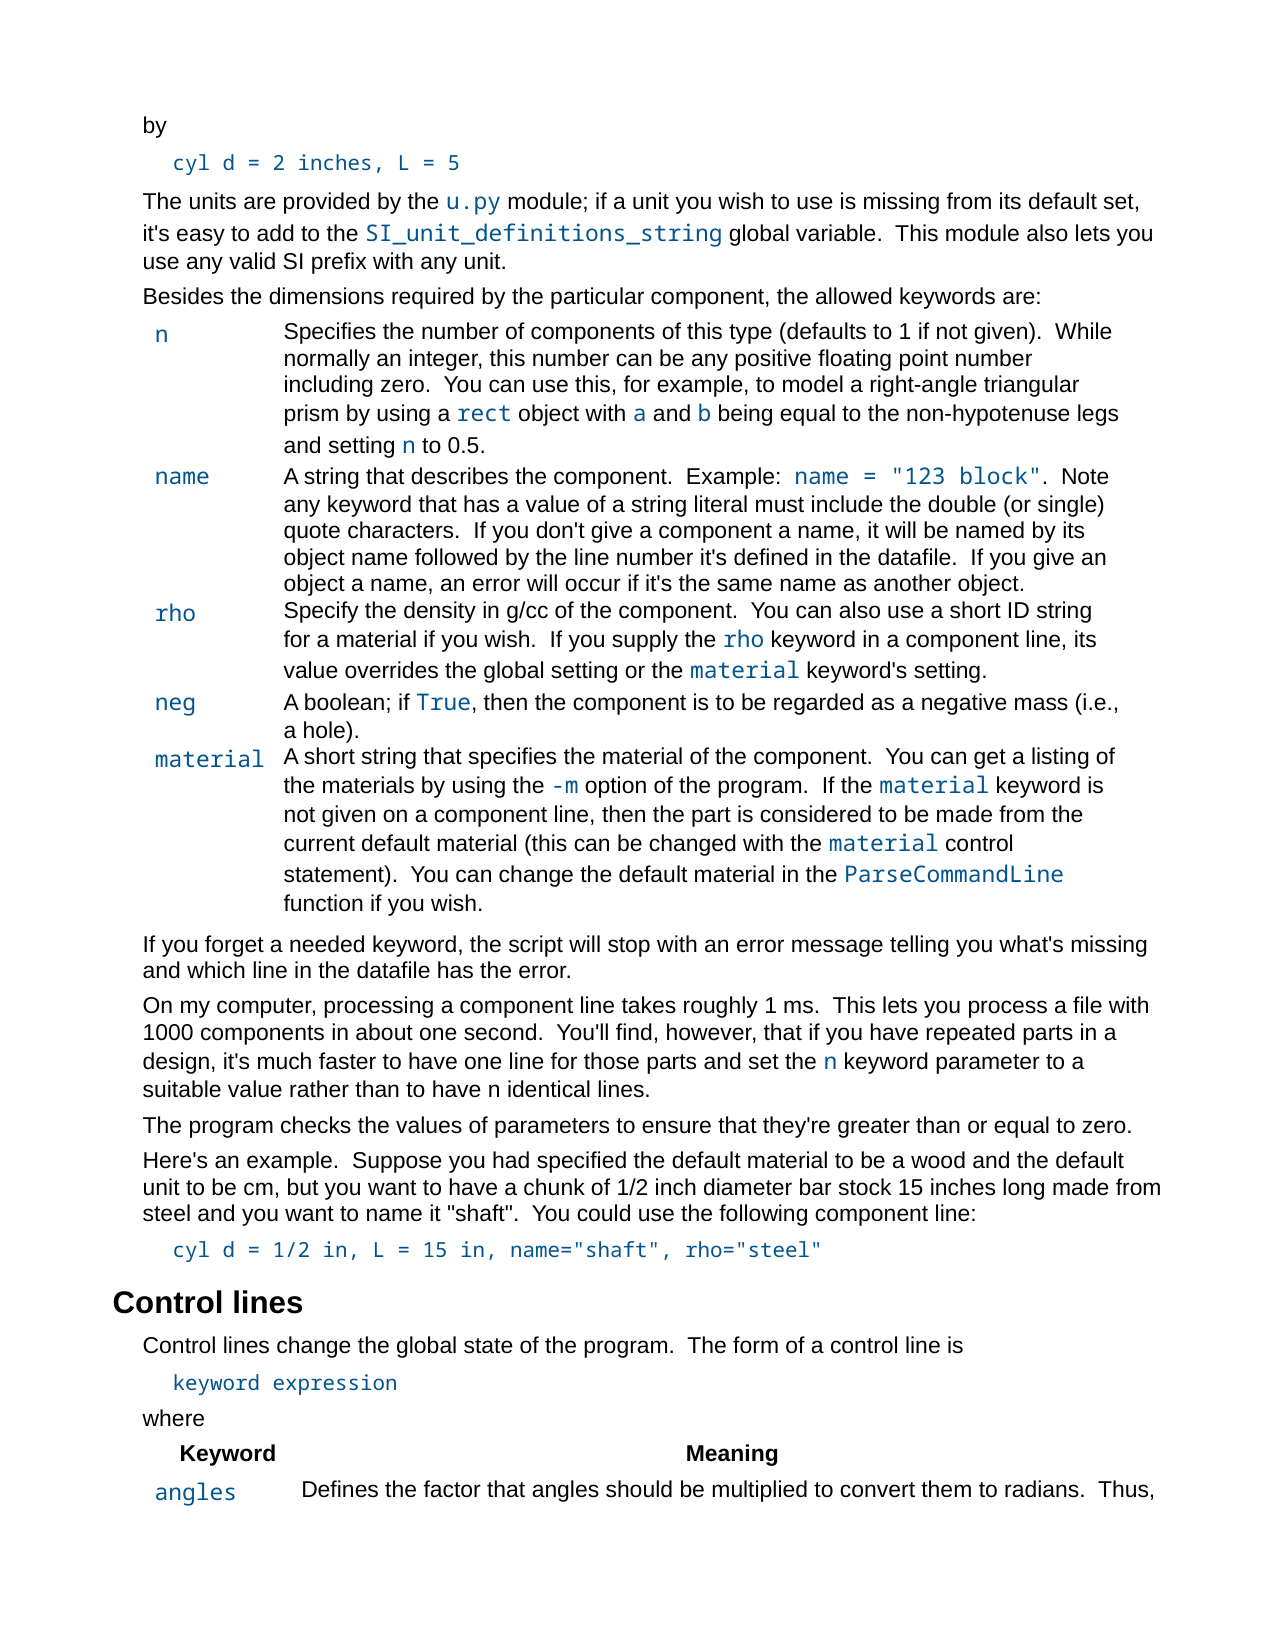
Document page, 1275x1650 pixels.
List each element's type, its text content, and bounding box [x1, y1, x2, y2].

table_cell rho [155, 597, 283, 685]
text Control lines change the global state of the program. The form of a control line is [142, 1332, 1162, 1359]
text keyword expression [172, 1368, 1162, 1396]
text The program checks the values of parameters to ensure that they're greater than or equal to zero. [142, 1112, 1162, 1138]
subtitle Control lines [112, 1284, 1162, 1320]
text Besides the dimensions required by the particular component, the allowed keywords are: [142, 283, 1162, 309]
table_cell Specify the density in g/cc of the component. You can also use a short ID string for a material if you wish. If you supply the rho keyword in a component line, its value overrides the global setting or the material keyword's setting. [283, 597, 1121, 685]
table_cell A string that describes the component. Example: name = "123 block". Note any keyword that has a value of a string literal must include the double (or single) quote characters. If you don't give a component a name, it will be named by its object name followed by the line number it's defined in the datafile. If you give an object a name, an error will occur if it's the same name as another object. [283, 460, 1121, 597]
text On my computer, processing a component line takes roughly 1 ms. This lets you process a file with 1000 components in about one second. You'll find, however, that if you have repeated parts in a design, it's much faster to have one line for those parts and set the n keyword parameter to a suitable value rather than to have n identical lines. [142, 992, 1162, 1103]
table_cell A boolean; if True, then the component is to be regarded as a negative mass (i.e., a hole). [283, 685, 1121, 743]
text cyl d = 1/2 in, L = 15 in, name="shaft", rho="steel" [172, 1235, 1162, 1263]
table_header Meaning [301, 1440, 1163, 1476]
table_cell angles [154, 1476, 301, 1516]
table_cell Defines the factor that angles should be multiplied to convert them to radians. Thus, [301, 1476, 1163, 1516]
text Here's an example. Suppose you had specified the default material to be a wood and the default unit to be cm, but you want to have a chunk of 1/2 inch diameter bar stock 15 inches long made from steel and you want to name it "shaft". You could use the following component line: [142, 1147, 1162, 1226]
table_cell name [155, 460, 283, 597]
text cyl d = 2 inches, L = 5 [172, 148, 1162, 176]
table_cell neg [155, 685, 283, 743]
table_header n [155, 318, 283, 460]
table_header Keyword [154, 1440, 301, 1476]
text If you forget a needed keyword, the script will stop with an error message telling you what's missing and which line in the datafile has the error. [142, 931, 1162, 983]
text by [142, 112, 1162, 139]
table_cell material [155, 743, 283, 916]
text The units are provided by the u.py module; if a unit you wish to use is missing from its default set, it's easy to add to the SI_unit_definitions_string global variable. This module also lets you use any valid SI prefix with any unit. [142, 185, 1162, 274]
table_header Specifies the number of components of this type (defaults to 1 if not given). While normally an integer, this number can be any positive floating point number including zero. You can use this, for example, to model a right-angle triangular prism by using a rect object with a and b being equal to the non-hypotenuse legs and setting n to 0.5. [283, 318, 1121, 460]
text where [142, 1405, 1162, 1431]
table_cell A short string that specifies the material of the component. You can get a listing of the materials by using the -m option of the program. If the material keyword is not given on a component line, then the part is considered to be made from the current default material (this can be changed with the material control statement). You can change the default material in the ParseCommandLine function if you wish. [283, 743, 1121, 916]
